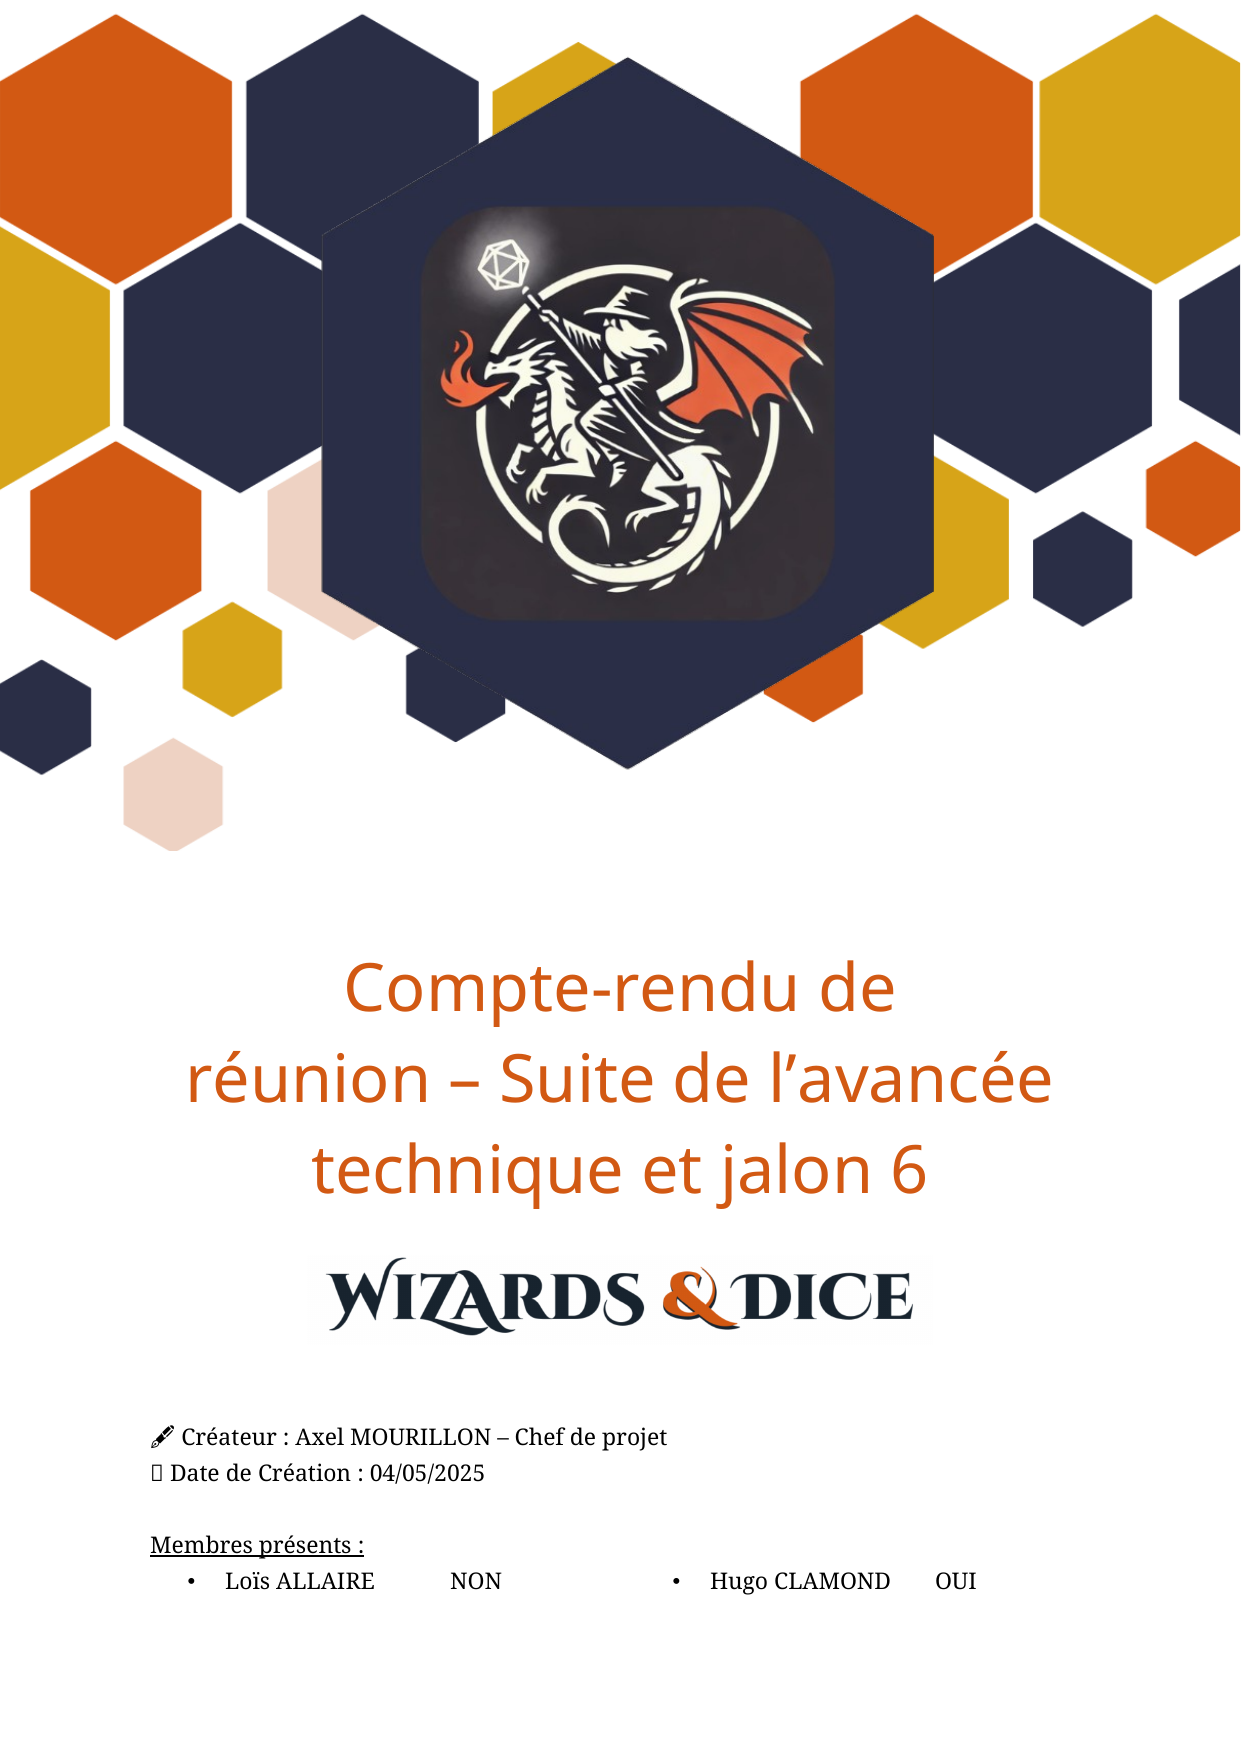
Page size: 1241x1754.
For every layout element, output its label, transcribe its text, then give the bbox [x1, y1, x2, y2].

picture [307, 1255, 934, 1345]
list Loïs ALLAIRE NON [187, 1564, 605, 1596]
picture [0, 0, 1241, 851]
text 🖋️ Créateur : Axel MOURILLON – Chef de projet [150, 1421, 1090, 1452]
text Membres présents : [150, 1529, 1090, 1560]
list Hugo CLAMOND OUI [672, 1564, 1090, 1596]
text 📅 Date de Création : 04/05/2025 [150, 1457, 1090, 1488]
title Compte-rendu de réunion – Suite de l’avancée technique et jalon 6 [150, 941, 1090, 1213]
